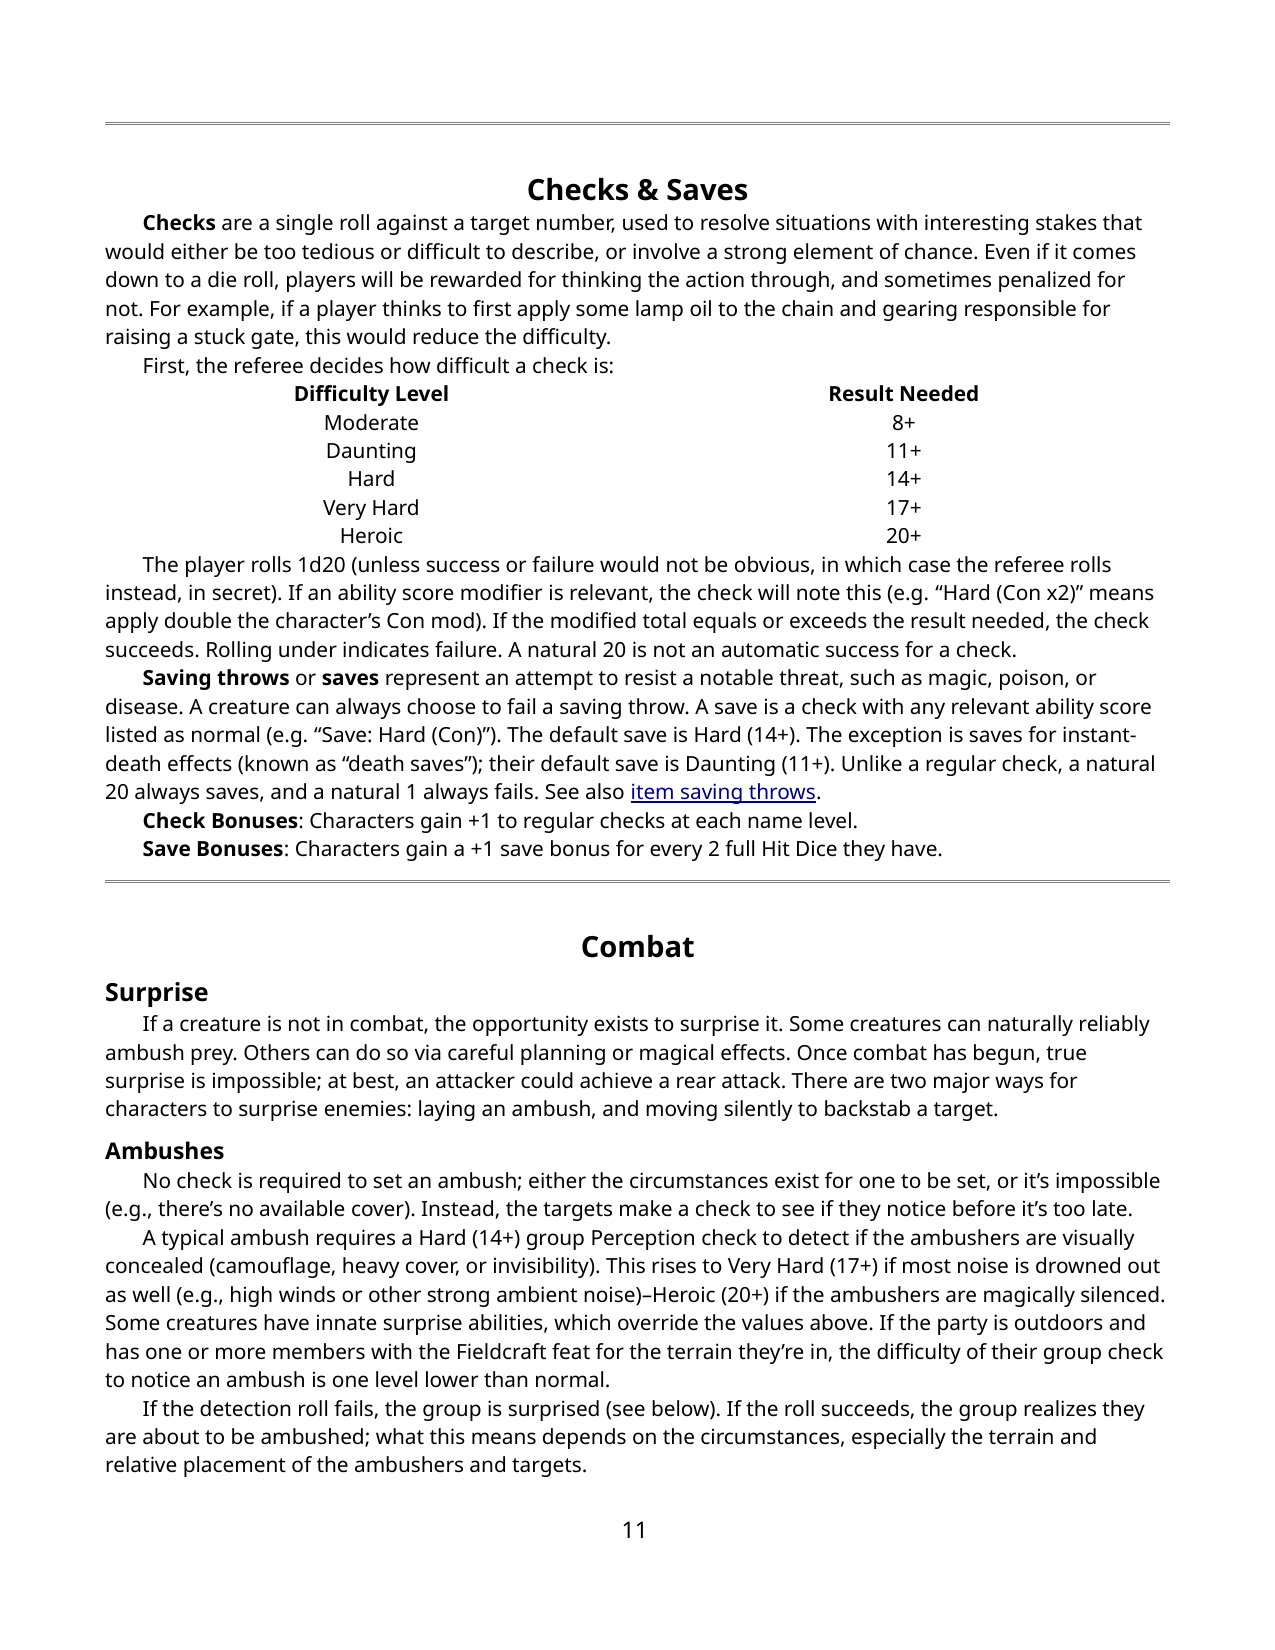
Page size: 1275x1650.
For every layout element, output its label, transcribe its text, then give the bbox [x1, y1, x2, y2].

text Check Bonuses: Characters gain +1 to regular checks at each name level. [105, 806, 1170, 834]
table_cell Very Hard [105, 493, 637, 521]
subtitle Combat [105, 926, 1170, 966]
subtitle Ambushes [105, 1135, 1170, 1166]
text If the detection roll fails, the group is surprised (see below). If the roll succeeds, the group realizes they are about to be ambushed; what this means depends on the circumstances, especially the terrain and relative placement of the ambushers and targets. [105, 1394, 1170, 1479]
text Save Bonuses: Characters gain a +1 save bonus for every 2 full Hit Dice they have. [105, 834, 1170, 863]
text A typical ambush requires a Hard (14+) group Perception check to detect if the ambushers are visually concealed (camouflage, heavy cover, or invisibility). This rises to Very Hard (17+) if most noise is drowned out as well (e.g., high winds or other strong ambient noise)–Heroic (20+) if the ambushers are magically silenced. Some creatures have innate surprise abilities, which override the values above. If the party is outdoors and has one or more members with the Fieldcraft feat for the terrain they’re in, the difficulty of their group check to notice an ambush is one level lower than normal. [105, 1223, 1170, 1394]
table_header Difficulty Level [105, 379, 637, 408]
table_cell Hard [105, 465, 637, 493]
text Saving throws or saves represent an attempt to resist a notable threat, such as magic, poison, or disease. A creature can always choose to fail a saving throw. A save is a check with any relevant ability score listed as normal (e.g. “Save: Hard (Con)”). The default save is Hard (14+). The exception is saves for instant-death effects (known as “death saves”); their default save is Daunting (11+). Unlike a regular check, a natural 20 always saves, and a natural 1 always fails. See also item saving throws. [105, 663, 1170, 806]
text Checks are a single roll against a target number, used to resolve situations with interesting stakes that would either be too tedious or difficult to describe, or involve a strong element of chance. Even if it comes down to a die roll, players will be rewarded for thinking the action through, and sometimes penalized for not. For example, if a player thinks to first apply some lamp oil to the chain and gearing responsible for raising a stuck gate, this would reduce the difficulty. [105, 208, 1170, 351]
table_cell Daunting [105, 436, 637, 464]
text First, the referee decides how difficult a check is: [105, 351, 1170, 379]
table_cell 11+ [638, 436, 1170, 464]
table_header Result Needed [638, 379, 1170, 408]
table_cell 20+ [638, 521, 1170, 550]
table_cell 14+ [638, 465, 1170, 493]
text If a creature is not in combat, the opportunity exists to surprise it. Some creatures can naturally reliably ambush prey. Others can do so via careful planning or magical effects. Once combat has begun, true surprise is impossible; at best, an attacker could achieve a rear attack. There are two major ways for characters to surprise enemies: laying an ambush, and moving silently to backstab a target. [105, 1009, 1170, 1123]
table_cell 8+ [638, 408, 1170, 436]
table_cell Heroic [105, 521, 637, 550]
table_cell 17+ [638, 493, 1170, 521]
subtitle Surprise [105, 975, 1170, 1009]
text No check is required to set an ambush; either the circumstances exist for one to be set, or it’s impossible (e.g., there’s no available cover). Instead, the targets make a check to see if they notice before it’s too late. [105, 1166, 1170, 1223]
text The player rolls 1d20 (unless success or failure would not be obvious, in which case the referee rolls instead, in secret). If an ability score modifier is relevant, the check will note this (e.g. “Hard (Con x2)” means apply double the character’s Con mod). If the modified total equals or exceeds the result needed, the check succeeds. Rolling under indicates failure. A natural 20 is not an automatic success for a check. [105, 550, 1170, 663]
subtitle Checks & Saves [105, 169, 1170, 208]
table_cell Moderate [105, 408, 637, 436]
